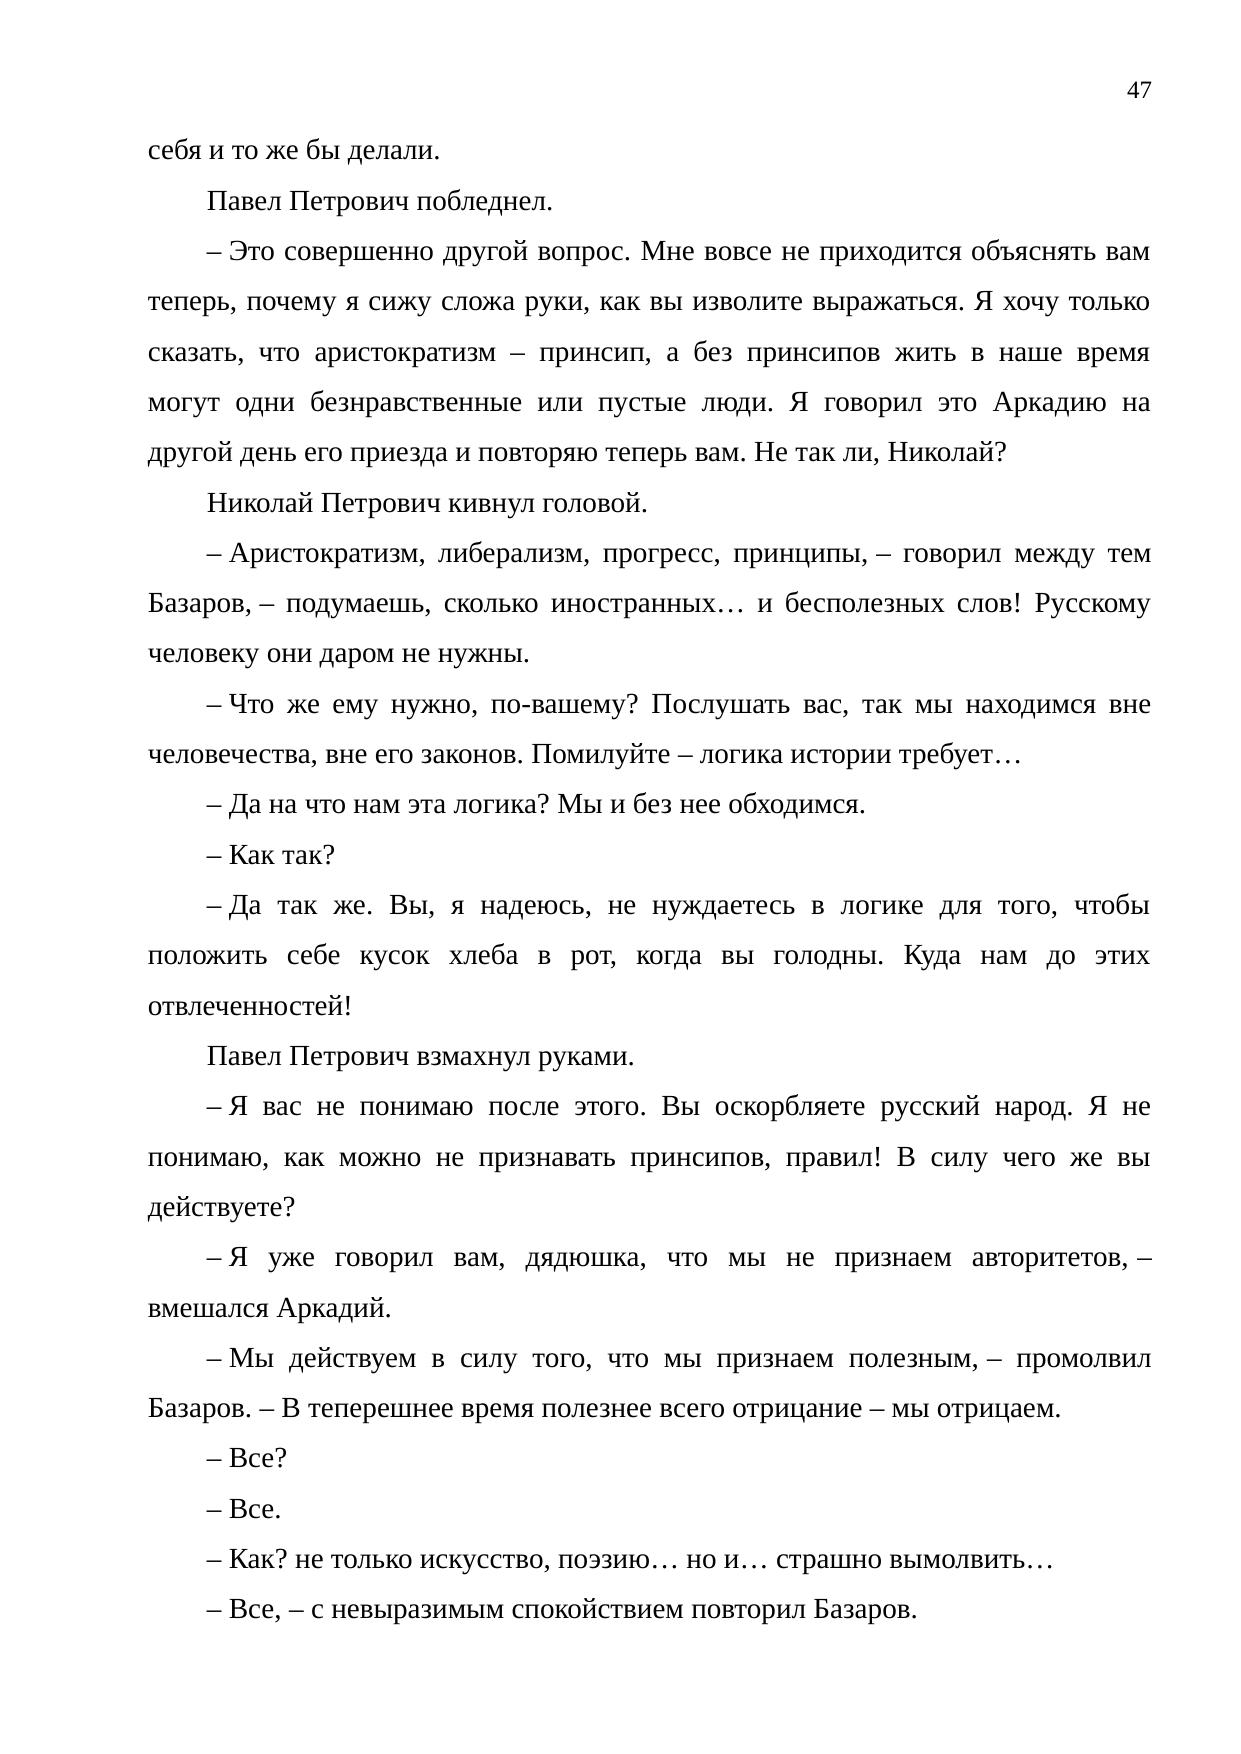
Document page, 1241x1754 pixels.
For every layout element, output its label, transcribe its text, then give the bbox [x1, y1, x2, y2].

text – Я вас не понимаю после этого. Вы оскорбляете русский народ. Я не понимаю, как можно не признавать принсипов, правил! В силу чего же вы действуете? [148, 1088, 1152, 1223]
text Павел Петрович побледнел. [148, 183, 1152, 216]
text – Да так же. Вы, я надеюсь, не нуждаетесь в логике для того, чтобы положить себе кусок хлеба в рот, когда вы голодны. Куда нам до этих отвлеченностей! [148, 887, 1152, 1021]
text – Что же ему нужно, по‑вашему? Послушать вас, так мы находимся вне человечества, вне его законов. Помилуйте – логика истории требует… [148, 686, 1152, 770]
text – Мы действуем в силу того, что мы признаем полезным, – промолвил Базаров. – В теперешнее время полезнее всего отрицание – мы отрицаем. [148, 1340, 1152, 1424]
text Павел Петрович взмахнул руками. [148, 1038, 1152, 1072]
text – Все, – с невыразимым спокойствием повторил Базаров. [148, 1592, 1152, 1625]
text – Как так? [148, 837, 1152, 870]
text – Это совершенно другой вопрос. Мне вовсе не приходится объяснять вам теперь, почему я сижу сложа руки, как вы изволите выражаться. Я хочу только сказать, что аристократизм – принсип, а без принсипов жить в наше время могут одни безнравственные или пустые люди. Я говорил это Аркадию на другой день его приезда и повторяю теперь вам. Не так ли, Николай? [148, 233, 1152, 468]
text Николай Петрович кивнул головой. [148, 485, 1152, 518]
text – Все? [148, 1441, 1152, 1474]
text – Как? не только искусство, поэзию… но и… страшно вымолвить… [148, 1541, 1152, 1575]
text – Аристократизм, либерализм, прогресс, принципы, – говорил между тем Базаров, – подумаешь, сколько иностранных… и бесполезных слов! Русскому человеку они даром не нужны. [148, 535, 1152, 669]
text – Да на что нам эта логика? Мы и без нее обходимся. [148, 787, 1152, 820]
text себя и то же бы делали. [148, 132, 1152, 166]
text – Я уже говорил вам, дядюшка, что мы не признаем авторитетов, – вмешался Аркадий. [148, 1239, 1152, 1323]
text – Все. [148, 1491, 1152, 1524]
